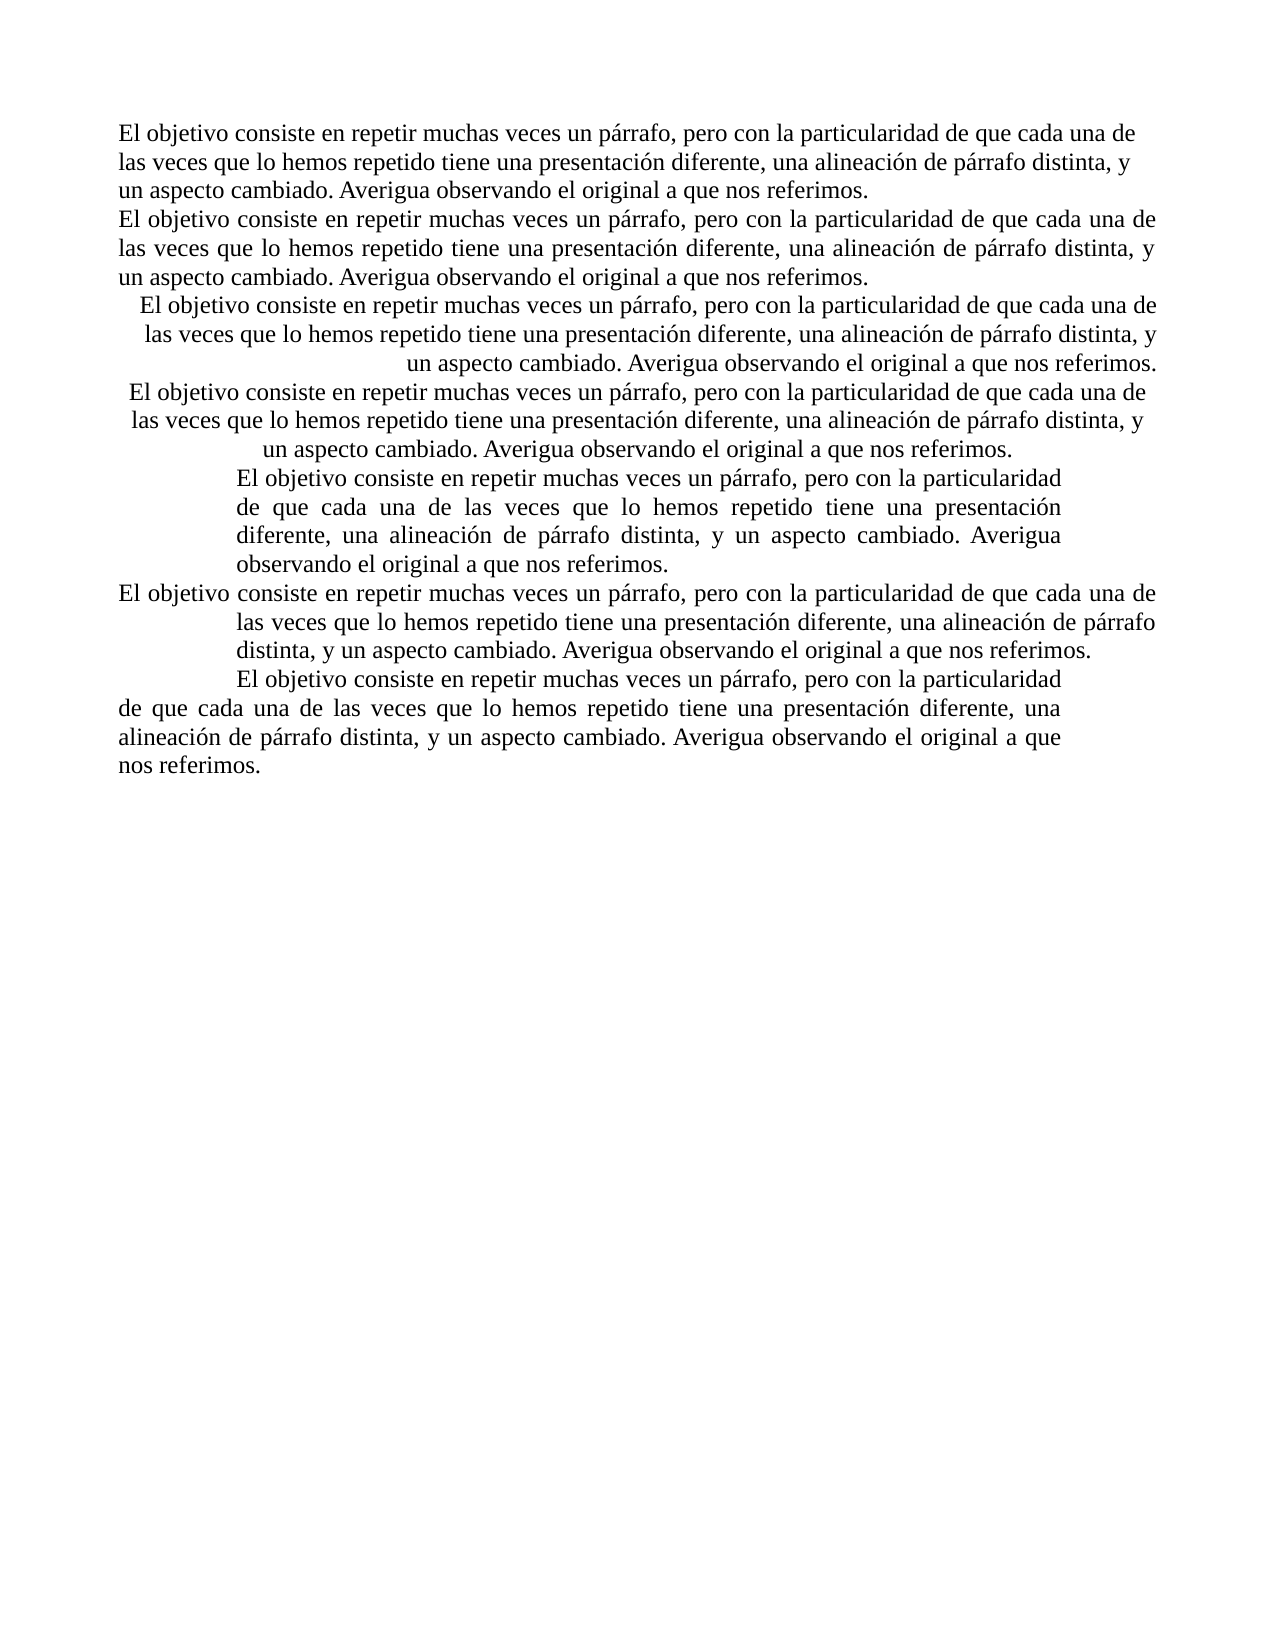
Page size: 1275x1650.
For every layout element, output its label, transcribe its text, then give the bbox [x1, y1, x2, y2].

text El objetivo consiste en repetir muchas veces un párrafo, pero con la particularidad de que cada una de las veces que lo hemos repetido tiene una presentación diferente, una alineación de párrafo distinta, y un aspecto cambiado. Averigua observando el original a que nos referimos. [118, 664, 1062, 779]
text El objetivo consiste en repetir muchas veces un párrafo, pero con la particularidad de que cada una de las veces que lo hemos repetido tiene una presentación diferente, una alineación de párrafo distinta, y un aspecto cambiado. Averigua observando el original a que nos referimos. [118, 578, 1157, 664]
text El objetivo consiste en repetir muchas veces un párrafo, pero con la particularidad de que cada una de las veces que lo hemos repetido tiene una presentación diferente, una alineación de párrafo distinta, y un aspecto cambiado. Averigua observando el original a que nos referimos. [236, 463, 1062, 578]
text El objetivo consiste en repetir muchas veces un párrafo, pero con la particularidad de que cada una de las veces que lo hemos repetido tiene una presentación diferente, una alineación de párrafo distinta, y un aspecto cambiado. Averigua observando el original a que nos referimos. [118, 291, 1157, 377]
text El objetivo consiste en repetir muchas veces un párrafo, pero con la particularidad de que cada una de las veces que lo hemos repetido tiene una presentación diferente, una alineación de párrafo distinta, y un aspecto cambiado. Averigua observando el original a que nos referimos. [118, 377, 1157, 463]
text El objetivo consiste en repetir muchas veces un párrafo, pero con la particularidad de que cada una de las veces que lo hemos repetido tiene una presentación diferente, una alineación de párrafo distinta, y un aspecto cambiado. Averigua observando el original a que nos referimos. [118, 204, 1157, 291]
text El objetivo consiste en repetir muchas veces un párrafo, pero con la particularidad de que cada una de las veces que lo hemos repetido tiene una presentación diferente, una alineación de párrafo distinta, y un aspecto cambiado. Averigua observando el original a que nos referimos. [118, 118, 1157, 204]
